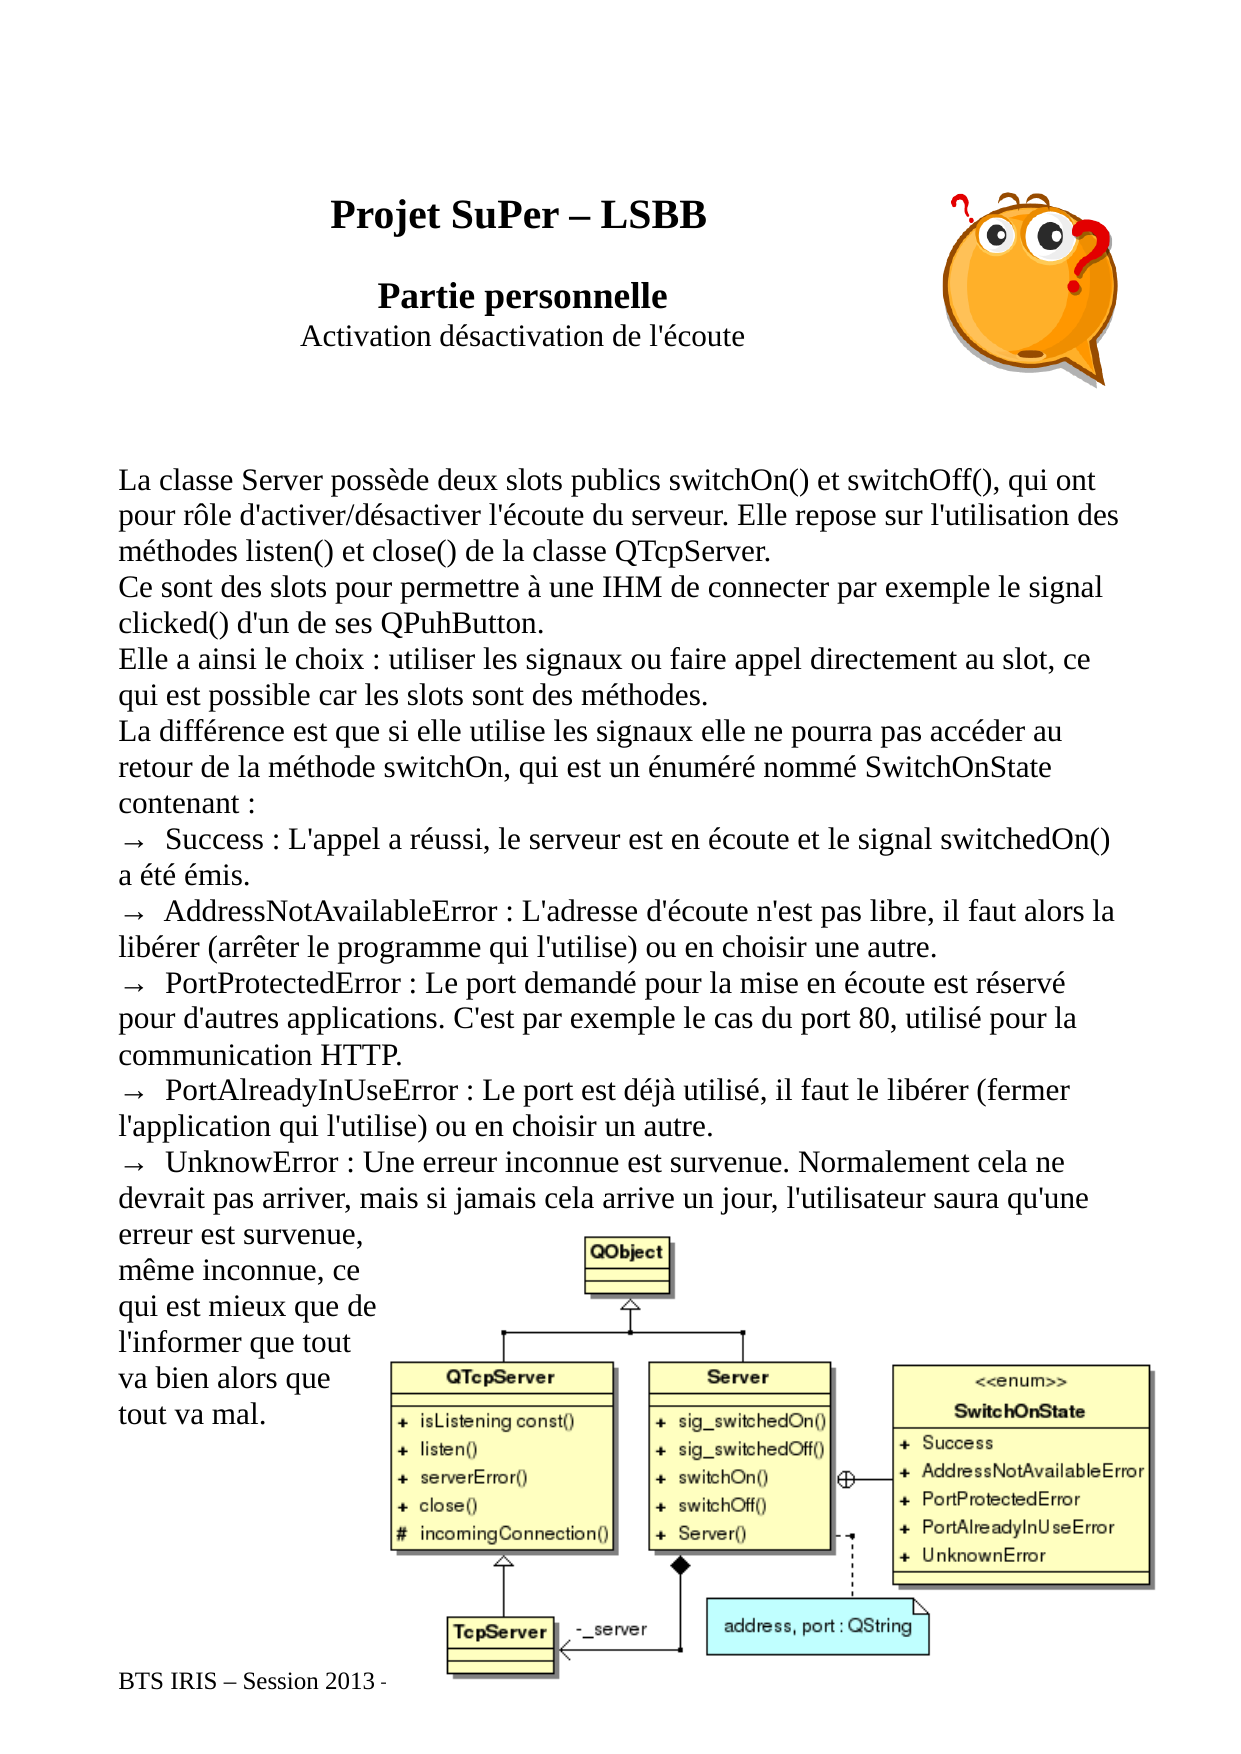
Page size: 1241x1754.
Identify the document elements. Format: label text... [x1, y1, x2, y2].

text → PortAlreadyInUseError : Le port est déjà utilisé, il faut le libérer (fermer l'application qui l'utilise) ou en choisir un autre. [118, 1072, 1122, 1143]
text La différence est que si elle utilise les signaux elle ne pourra pas accéder au retour de la méthode switchOn, qui est un énuméré nommé SwitchOnState contenant : [118, 712, 1122, 820]
text → Success : L'appel a réussi, le serveur est en écoute et le signal switchedOn() a été émis. [118, 820, 1122, 892]
text → PortProtectedError : Le port demandé pour la mise en écoute est réservé pour d'autres applications. C'est par exemple le cas du port 80, utilisé pour la communication HTTP. [118, 964, 1122, 1072]
text → AddressNotAvailableError : L'adresse d'écoute n'est pas libre, il faut alors la libérer (arrêter le programme qui l'utilise) ou en choisir une autre. [118, 892, 1122, 964]
text Ce sont des slots pour permettre à une IHM de connecter par exemple le signal clicked() d'un de ses QPuhButton. [118, 568, 1122, 640]
text La classe Server possède deux slots publics switchOn() et switchOff(), qui ont pour rôle d'activer/désactiver l'écoute du serveur. Elle repose sur l'utilisation des méthodes listen() et close() de la classe QTcpServer. [118, 461, 1122, 568]
picture [386, 1232, 1174, 1698]
text Partie personnelle [118, 274, 927, 317]
picture [927, 191, 1123, 389]
text Activation désactivation de l'écoute [118, 317, 927, 353]
text Elle a ainsi le choix : utiliser les signaux ou faire appel directement au slot, ce qui est possible car les slots sont des méthodes. [118, 640, 1122, 712]
text → UnknowError : Une erreur inconnue est survenue. Normalement cela ne devrait pas arriver, mais si jamais cela arrive un jour, l'utilisateur saura qu'une erreur est survenue, même inconnue, ce qui est mieux que de l'informer que tout va bien alors que tout va mal. [118, 1143, 1122, 1431]
text Projet SuPer – LSBB [118, 190, 1122, 238]
